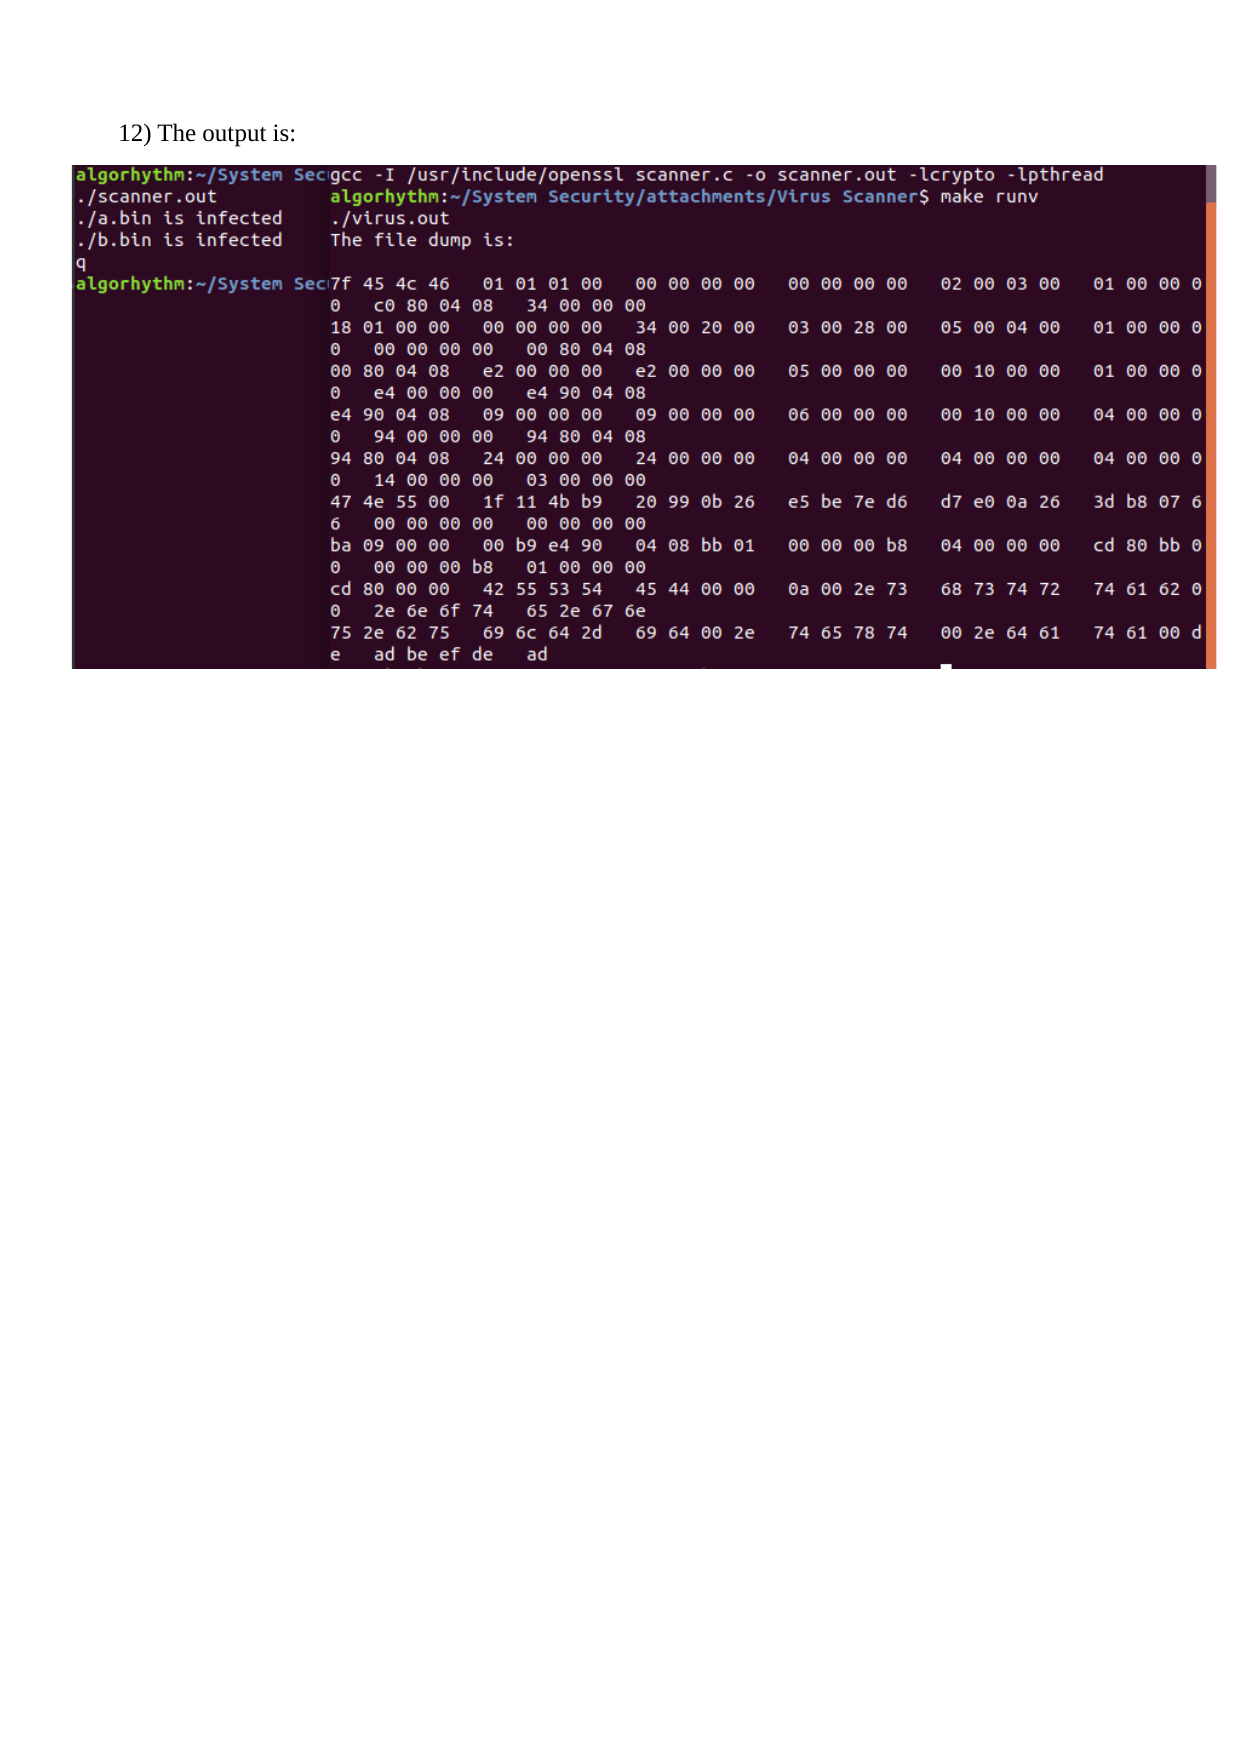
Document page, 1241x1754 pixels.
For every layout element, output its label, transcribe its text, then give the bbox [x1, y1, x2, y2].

text 12) The output is: [118, 118, 1122, 147]
picture [71, 165, 1217, 669]
